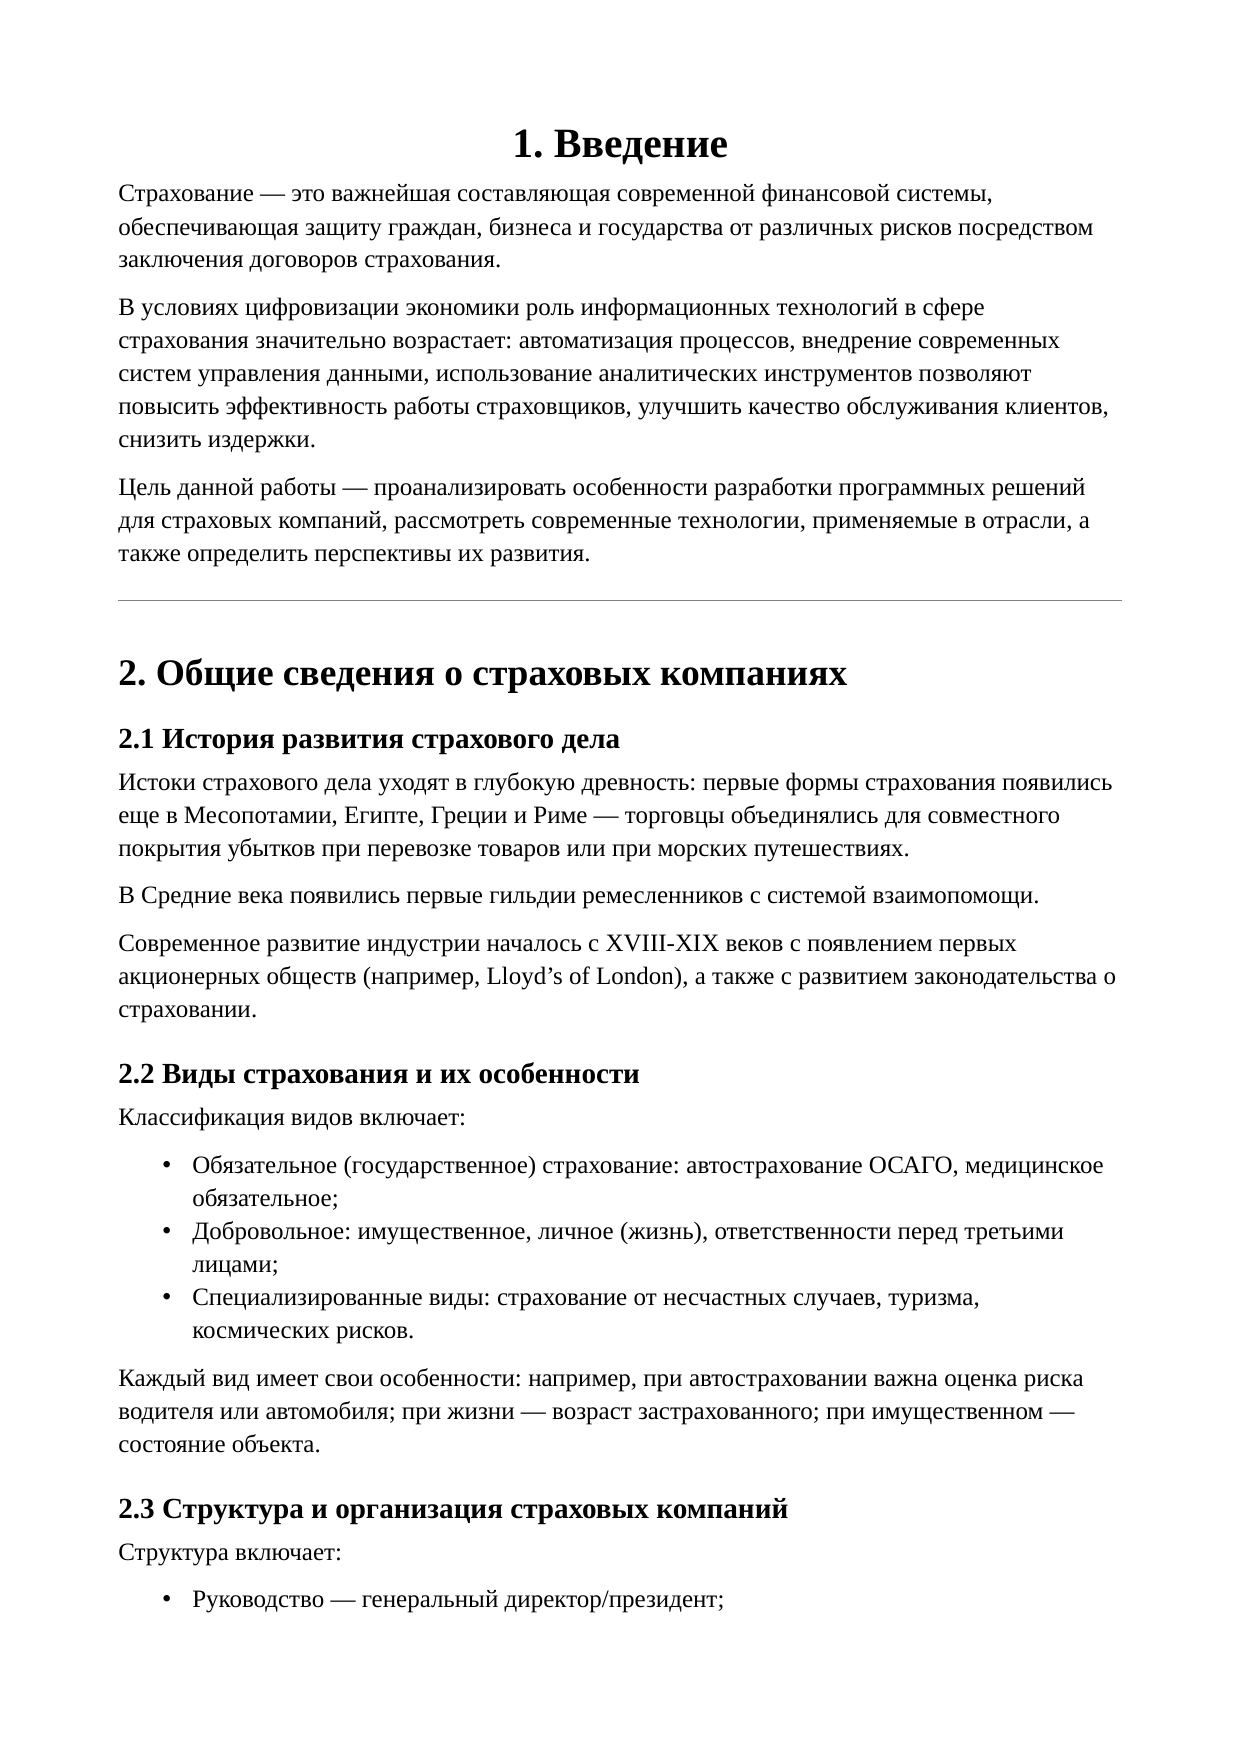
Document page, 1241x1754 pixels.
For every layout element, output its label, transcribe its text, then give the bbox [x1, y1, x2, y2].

text В Средние века появились первые гильдии ремесленников с системой взаимопомощи. [118, 881, 1122, 909]
list Обязательное (государственное) страхование: автострахование ОСАГО, медицинское обязательное; [162, 1150, 1122, 1212]
text Цель данной работы — проанализировать особенности разработки программных решений для страховых компаний, рассмотреть современные технологии, применяемые в отрасли, а также определить перспективы их развития. [118, 472, 1122, 567]
text В условиях цифровизации экономики роль информационных технологий в сфере страхования значительно возрастает: автоматизация процессов, внедрение современных систем управления данными, использование аналитических инструментов позволяют повысить эффективность работы страховщиков, улучшить качество обслуживания клиентов, снизить издержки. [118, 292, 1122, 453]
text Истоки страхового дела уходят в глубокую древность: первые формы страхования появились еще в Месопотамии, Египте, Греции и Риме — торговцы объединялись для совместного покрытия убытков при перевозке товаров или при морских путешествиях. [118, 767, 1122, 862]
subtitle 2.3 Структура и организация страховых компаний [118, 1491, 1122, 1524]
subtitle 2.2 Виды страхования и их особенности [118, 1056, 1122, 1090]
subtitle 2. Общие сведения о страховых компаниях [118, 651, 1122, 694]
text Страхование — это важнейшая составляющая современной финансовой системы, обеспечивающая защиту граждан, бизнеса и государства от различных рисков посредством заключения договоров страхования. [118, 178, 1122, 273]
list Добровольное: имущественное, личное (жизнь), ответственности перед третьими лицами; [162, 1216, 1122, 1278]
list Специализированные виды: страхование от несчастных случаев, туризма, космических рисков. [162, 1282, 1122, 1344]
subtitle 1. Введение [118, 118, 1122, 166]
subtitle 2.1 История развития страхового дела [118, 721, 1122, 754]
text Каждый вид имеет свои особенности: например, при автостраховании важна оценка риска водителя или автомобиля; при жизни — возраст застрахованного; при имущественном — состояние объекта. [118, 1363, 1122, 1457]
list Руководство — генеральный директор/президент; [162, 1584, 1122, 1613]
text Современное развитие индустрии началось с XVIII-XIX веков с появлением первых акционерных обществ (например, Lloyd’s of London), а также с развитием законодательства о страховании. [118, 928, 1122, 1023]
text Структура включает: [118, 1537, 1122, 1566]
text Классификация видов включает: [118, 1102, 1122, 1131]
